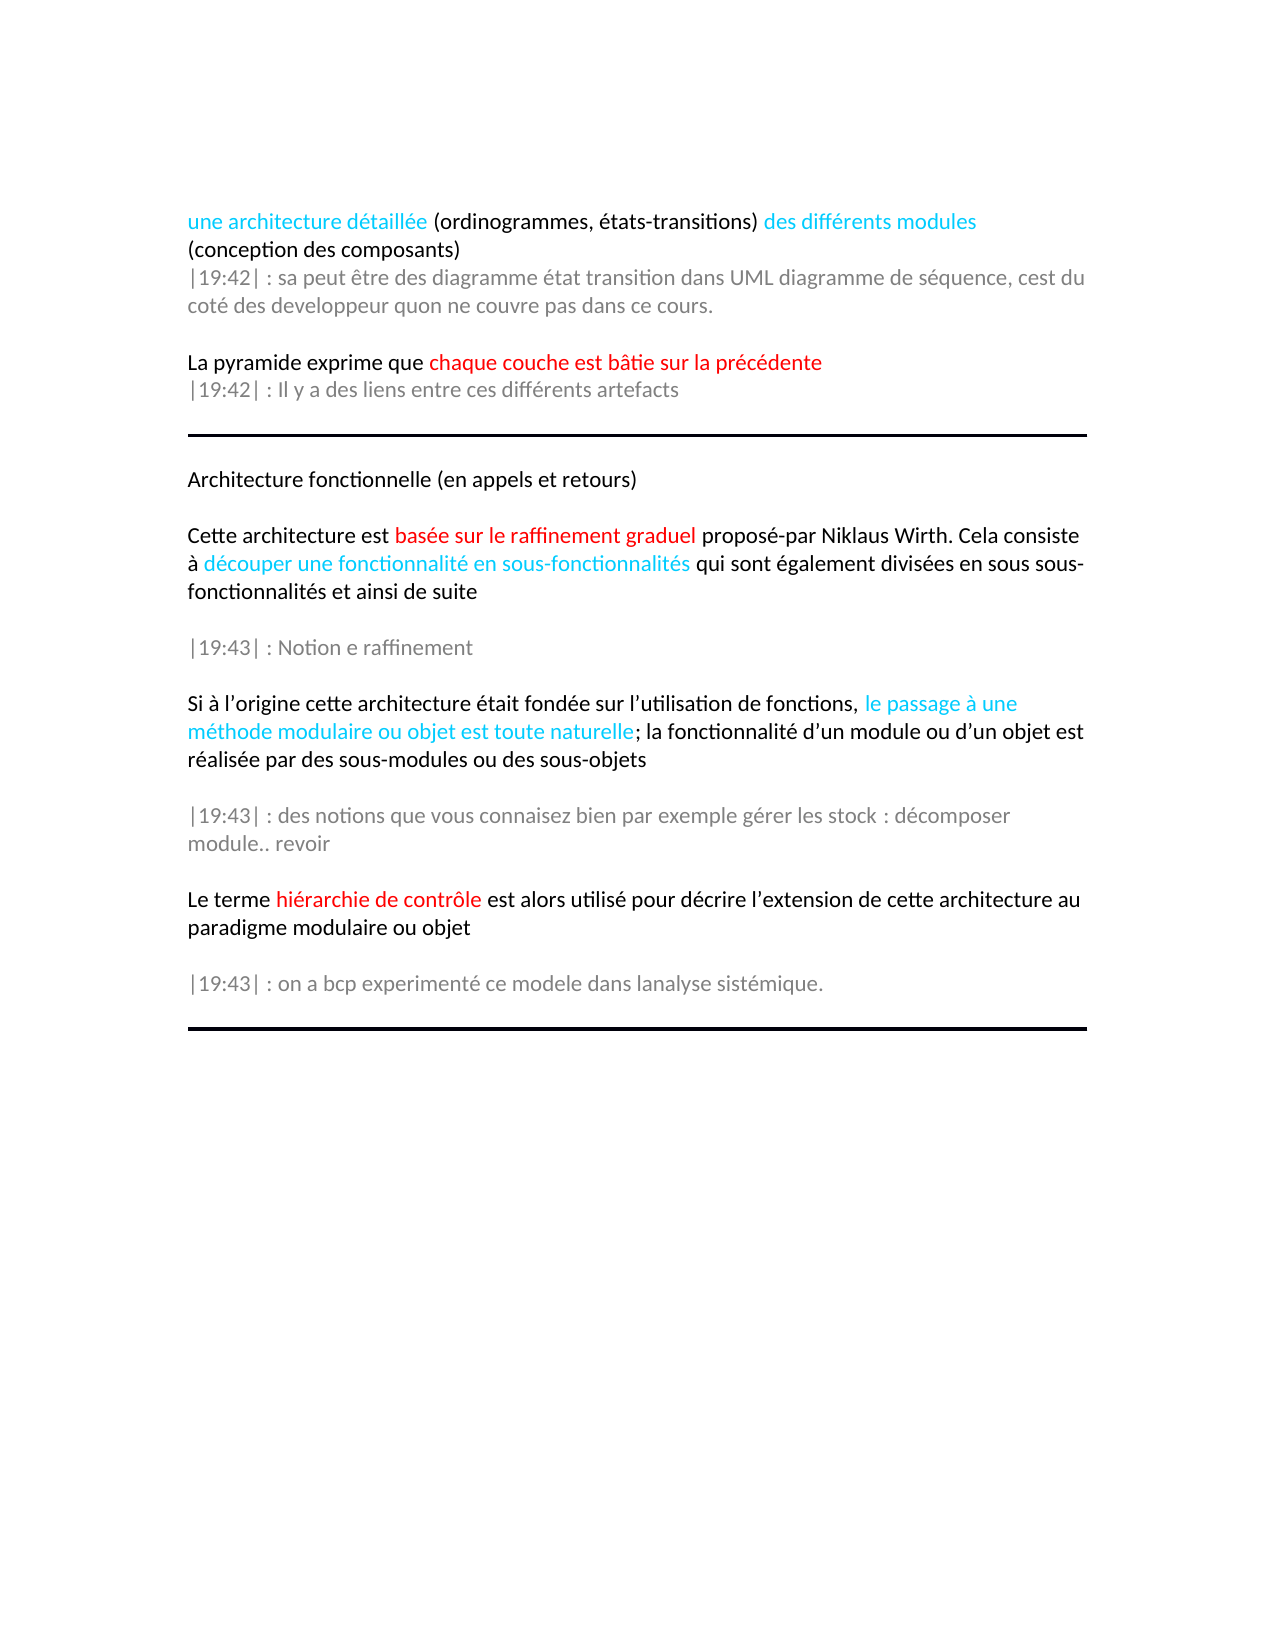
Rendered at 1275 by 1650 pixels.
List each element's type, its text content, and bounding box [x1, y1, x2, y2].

text Cette architecture est basée sur le raffinement graduel proposé-par Niklaus Wirth. Cela consiste à découper une fonctionnalité en sous-fonctionnalités qui sont également divisées en sous sous-fonctionnalités et ainsi de suite [187, 521, 1087, 605]
text Si à l’origine cette architecture était fondée sur l’utilisation de fonctions, le passage à une méthode modulaire ou objet est toute naturelle; la fonctionnalité d’un module ou d’un objet est réalisée par des sous-modules ou des sous-objets [187, 689, 1087, 773]
text Le terme hiérarchie de contrôle est alors utilisé pour décrire l’extension de cette architecture au paradigme modulaire ou objet [187, 885, 1087, 941]
text |19:42| : sa peut être des diagramme état transition dans UML diagramme de séquence, cest du coté des developpeur quon ne couvre pas dans ce cours. [187, 263, 1087, 319]
text |19:42| : Il y a des liens entre ces différents artefacts [187, 376, 1087, 404]
text La pyramide exprime que chaque couche est bâtie sur la précédente [187, 348, 1087, 376]
text Architecture fonctionnelle (en appels et retours) [187, 465, 1087, 493]
text une architecture détaillée (ordinogrammes, états-transitions) des différents modules (conception des composants) [187, 207, 1087, 263]
text |19:43| : Notion e raffinement [187, 633, 1087, 661]
text |19:43| : on a bcp experimenté ce modele dans lanalyse sistémique. [187, 969, 1087, 997]
text |19:43| : des notions que vous connaisez bien par exemple gérer les stock : décomposer module.. revoir [187, 801, 1087, 857]
